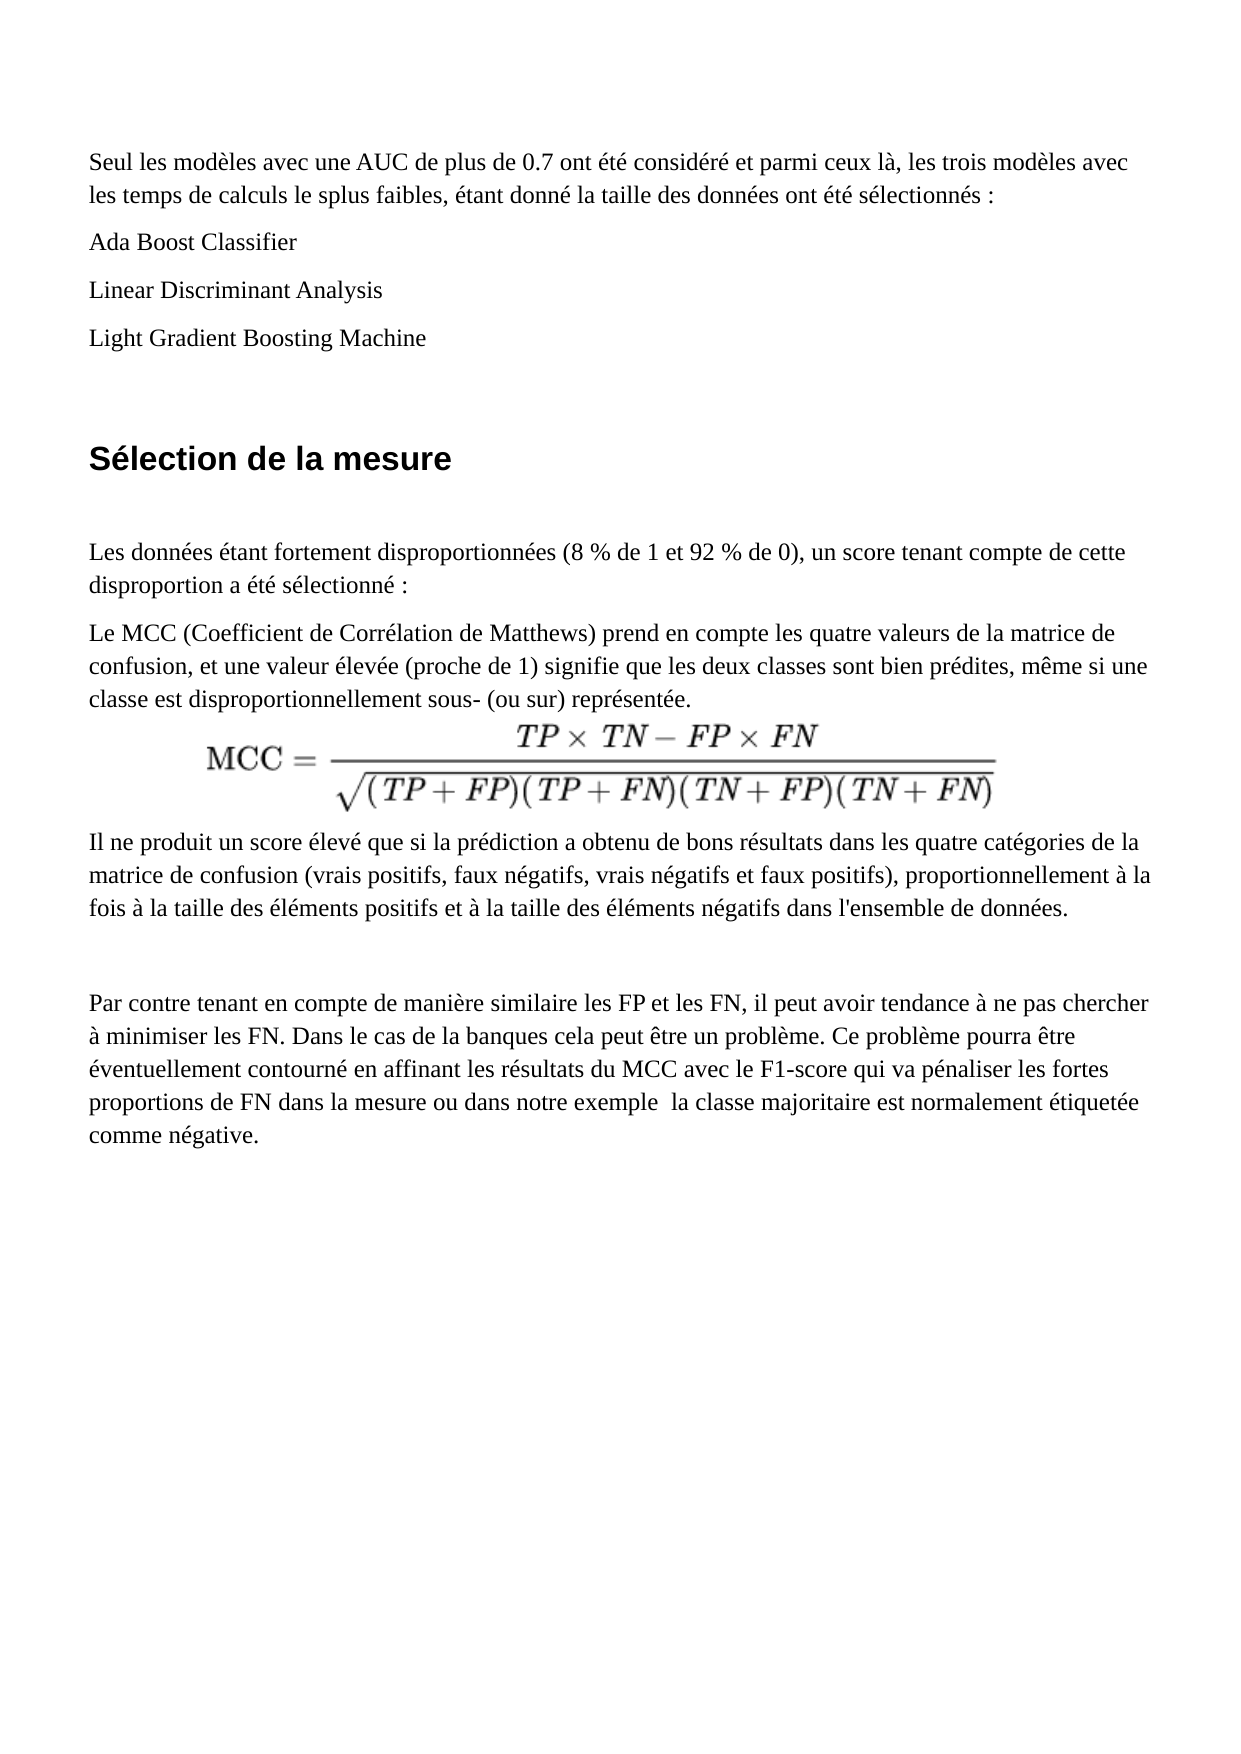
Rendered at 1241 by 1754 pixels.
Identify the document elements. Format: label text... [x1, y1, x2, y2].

picture [206, 722, 999, 815]
text Linear Discriminant Analysis [88, 275, 1152, 304]
text Les données étant fortement disproportionnées (8 % de 1 et 92 % de 0), un score tenant compte de cette disproportion a été sélectionné : [88, 537, 1152, 599]
text Le MCC (Coefficient de Corrélation de Matthews) prend en compte les quatre valeurs de la matrice de confusion, et une valeur élevée (proche de 1) signifie que les deux classes sont bien prédites, même si une classe est disproportionnellement sous- (ou sur) représentée. [88, 618, 1152, 713]
text Seul les modèles avec une AUC de plus de 0.7 ont été considéré et parmi ceux là, les trois modèles avec les temps de calculs le splus faibles, étant donné la taille des données ont été sélectionnés : [88, 147, 1152, 208]
text Il ne produit un score élevé que si la prédiction a obtenu de bons résultats dans les quatre catégories de la matrice de confusion (vrais positifs, faux négatifs, vrais négatifs et faux positifs), proportionnellement à la fois à la taille des éléments positifs et à la taille des éléments négatifs dans l'ensemble de données. [88, 827, 1152, 922]
subtitle Sélection de la mesure [88, 439, 1152, 477]
text Light Gradient Boosting Machine [88, 323, 1152, 351]
text Ada Boost Classifier [88, 227, 1152, 256]
text Par contre tenant en compte de manière similaire les FP et les FN, il peut avoir tendance à ne pas chercher à minimiser les FN. Dans le cas de la banques cela peut être un problème. Ce problème pourra être éventuellement contourné en affinant les résultats du MCC avec le F1-score qui va pénaliser les fortes proportions de FN dans la mesure ou dans notre exemple la classe majoritaire est normalement étiquetée comme négative. [88, 988, 1152, 1149]
